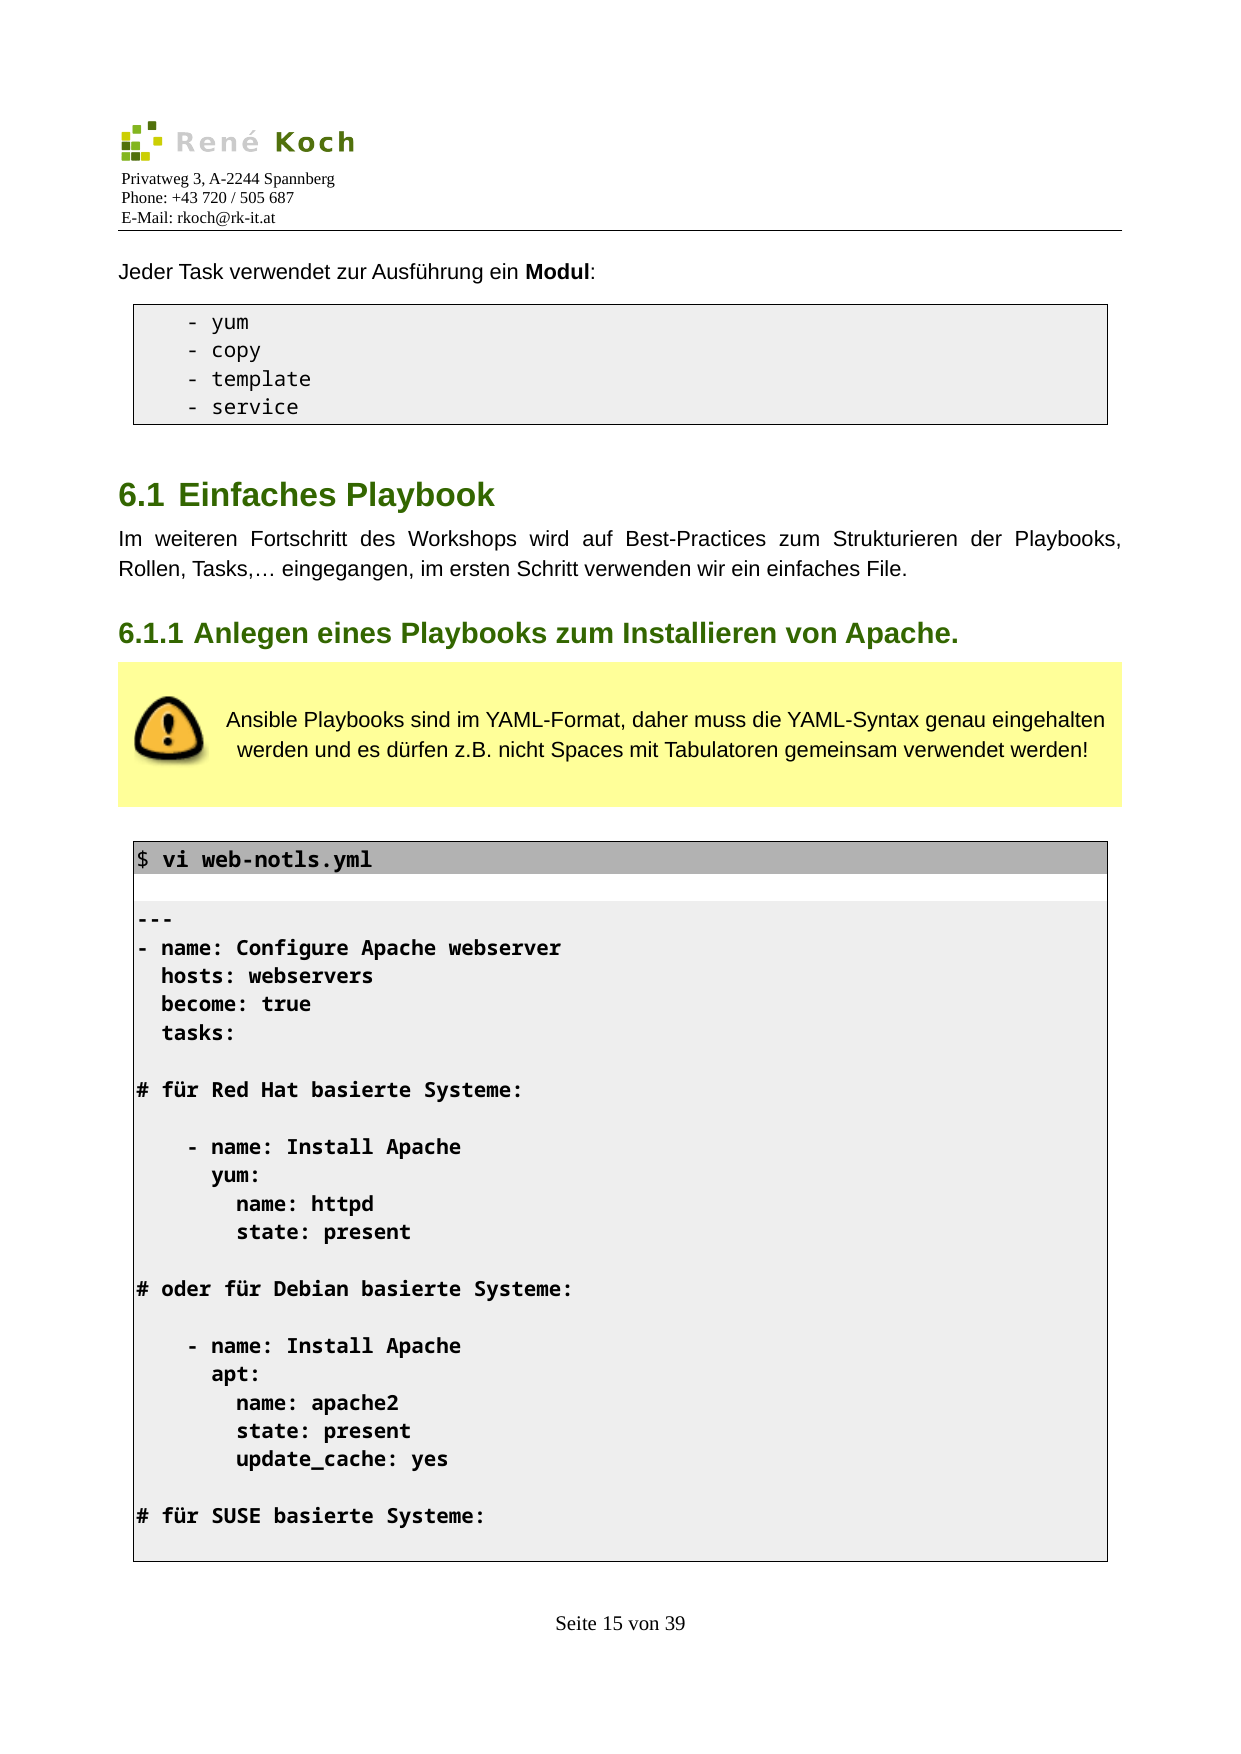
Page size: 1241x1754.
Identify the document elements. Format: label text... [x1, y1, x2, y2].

text update_cache: yes [134, 1441, 1107, 1470]
text - name: Configure Apache webserver [134, 929, 1107, 958]
text - template [134, 361, 1107, 389]
subtitle Einfaches Playbook [118, 475, 1122, 513]
picture [134, 692, 210, 768]
text - yum [134, 305, 1107, 332]
text - service [134, 389, 1107, 424]
text state: present [134, 1413, 1107, 1441]
text - copy [134, 332, 1107, 361]
text apt: [134, 1356, 1107, 1384]
text become: true [134, 986, 1107, 1015]
subtitle Anlegen eines Playbooks zum Installieren von Apache. [118, 616, 1122, 649]
text Im weiteren Fortschritt des Workshops wird auf Best-Practices zum Strukturieren der Playbooks, Rollen, Tasks,… eingegangen, im ersten Schritt verwenden wir ein einfaches File. [118, 526, 1122, 581]
text hosts: webservers [134, 958, 1107, 986]
text --- [134, 901, 1107, 929]
text state: present [134, 1214, 1107, 1242]
text name: apache2 [134, 1384, 1107, 1413]
text # oder für Debian basierte Systeme: [134, 1271, 1107, 1299]
text # für SUSE basierte Systeme: [134, 1498, 1107, 1527]
text # für Red Hat basierte Systeme: [134, 1072, 1107, 1100]
text $ vi web-notls.yml [134, 842, 1107, 874]
text Jeder Task verwendet zur Ausführung ein Modul: [118, 259, 1122, 284]
text name: httpd [134, 1186, 1107, 1214]
picture [121, 121, 354, 161]
text - name: Install Apache [134, 1328, 1107, 1356]
text Ansible Playbooks sind im YAML-Format, daher muss die YAML-Syntax genau eingehalten werden und es dürfen z.B. nicht Spaces mit Tabulatoren gemeinsam verwendet werden! [210, 707, 1122, 762]
text tasks: [134, 1015, 1107, 1043]
text - name: Install Apache [134, 1129, 1107, 1157]
text yum: [134, 1157, 1107, 1186]
